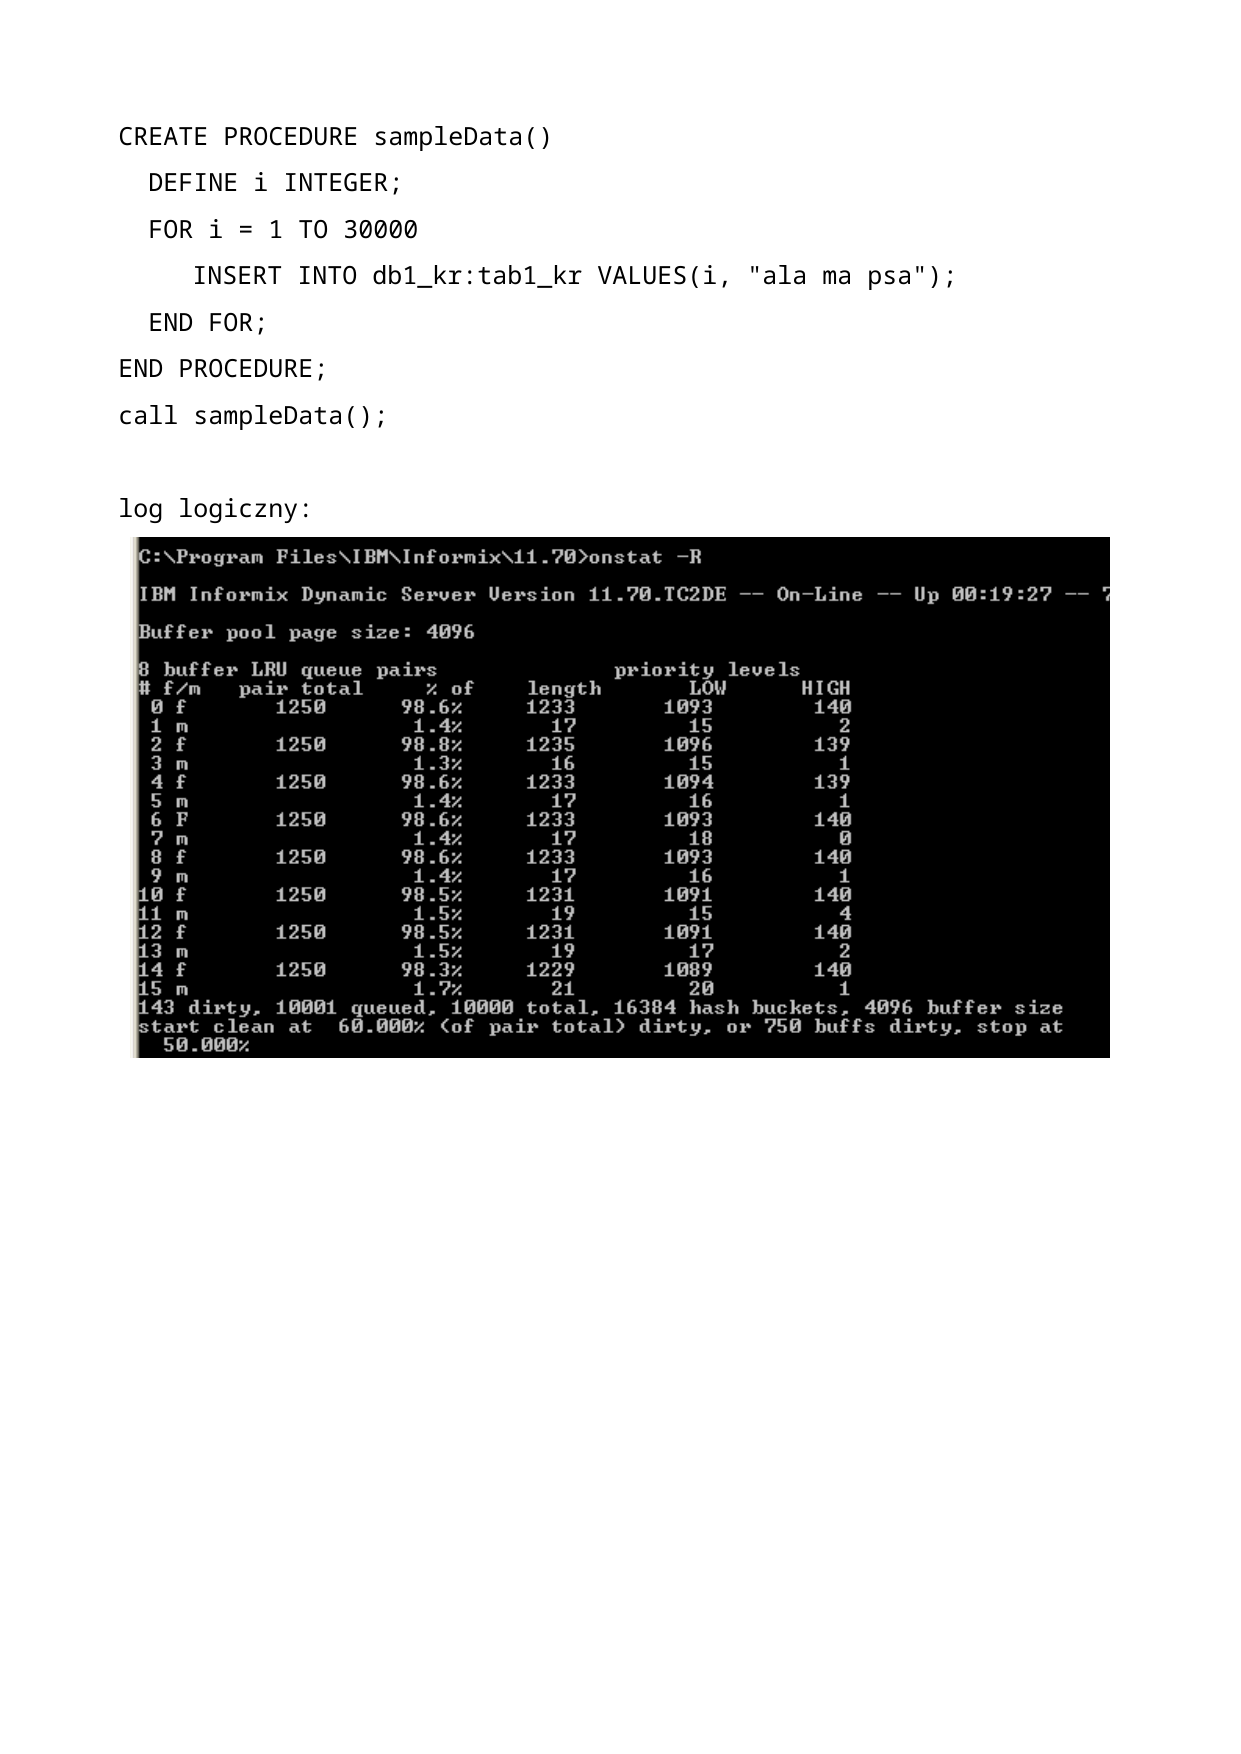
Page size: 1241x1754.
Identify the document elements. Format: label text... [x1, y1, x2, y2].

text log logiczny: [118, 491, 1122, 525]
text CREATE PROCEDURE sampleData() [118, 118, 1122, 152]
text END PROCEDURE; [118, 351, 1122, 385]
text END FOR; [118, 304, 1122, 338]
text FOR i = 1 TO 30000 [118, 211, 1122, 245]
text call sampleData(); [118, 397, 1122, 432]
text DEFINE i INTEGER; [118, 165, 1122, 199]
picture [130, 537, 1110, 1058]
text INSERT INTO db1_kr:tab1_kr VALUES(i, "ala ma psa"); [118, 258, 1122, 292]
